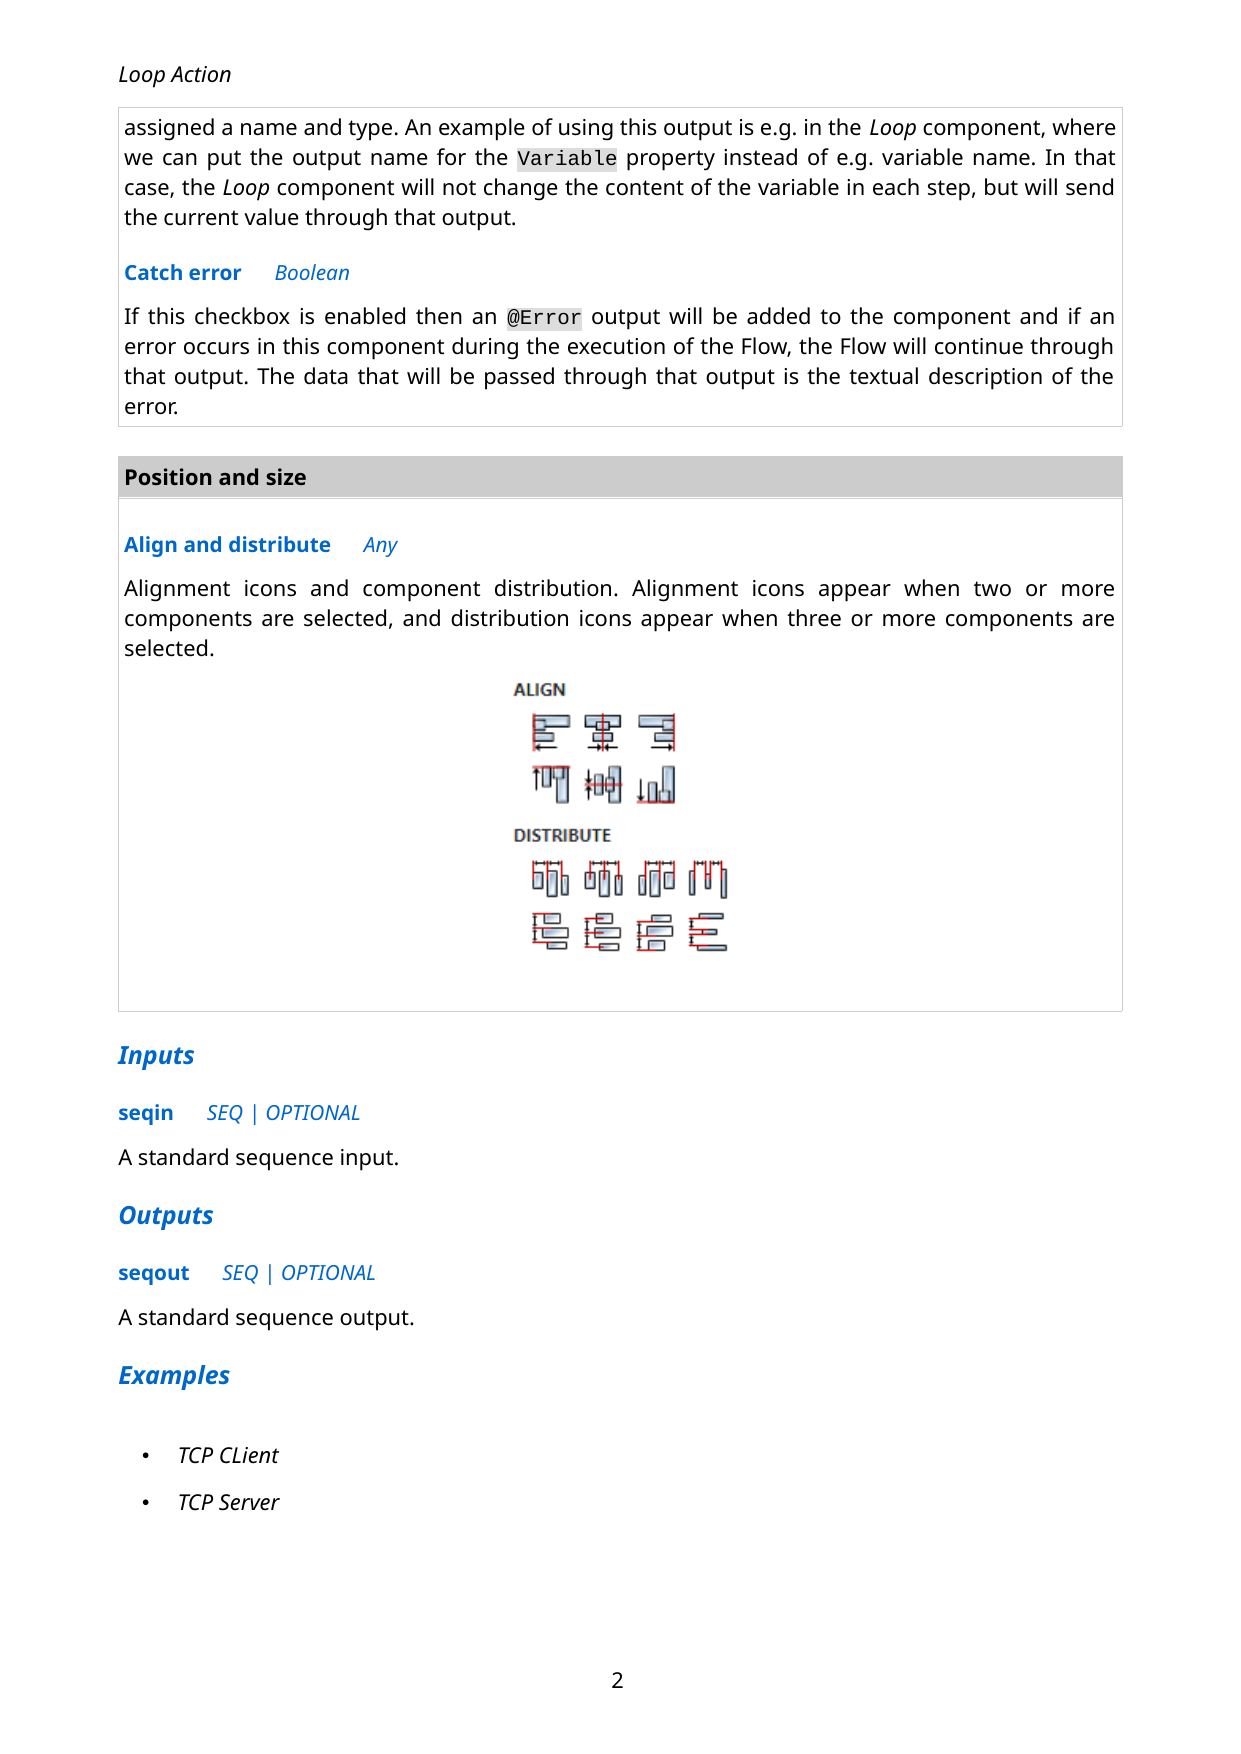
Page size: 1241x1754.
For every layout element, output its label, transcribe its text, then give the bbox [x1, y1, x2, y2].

picture [490, 674, 750, 964]
subtitle Outputs [118, 1198, 1122, 1232]
list TCP Server [142, 1487, 1110, 1517]
subtitle Inputs [118, 1038, 1122, 1072]
table_cell assigned a name and type. An example of using this output is e.g. in the Loop component, where we can put the output name for the Variable property instead of e.g. variable name. In that case, the Loop component will not change the content of the variable in each step, but will send the current value through that output. Catch error Boolean If this checkbox is enabled then an @Error output will be added to the component and if an error occurs in this component during the execution of the Flow, the Flow will continue through that output. The data that will be passed through that output is the textual description of the error. [119, 108, 1122, 426]
table_header Position and size [119, 457, 1122, 497]
subtitle seqout SEQ | OPTIONAL [118, 1258, 1122, 1287]
text A standard sequence input. [118, 1141, 1122, 1171]
text A standard sequence output. [118, 1302, 1122, 1331]
subtitle seqin SEQ | OPTIONAL [118, 1098, 1122, 1127]
list TCP CLient [142, 1439, 1110, 1469]
subtitle Examples [118, 1358, 1122, 1392]
table_cell Align and distribute Any Alignment icons and component distribution. Alignment icons appear when two or more components are selected, and distribution icons appear when three or more components are selected. [119, 499, 1122, 1011]
